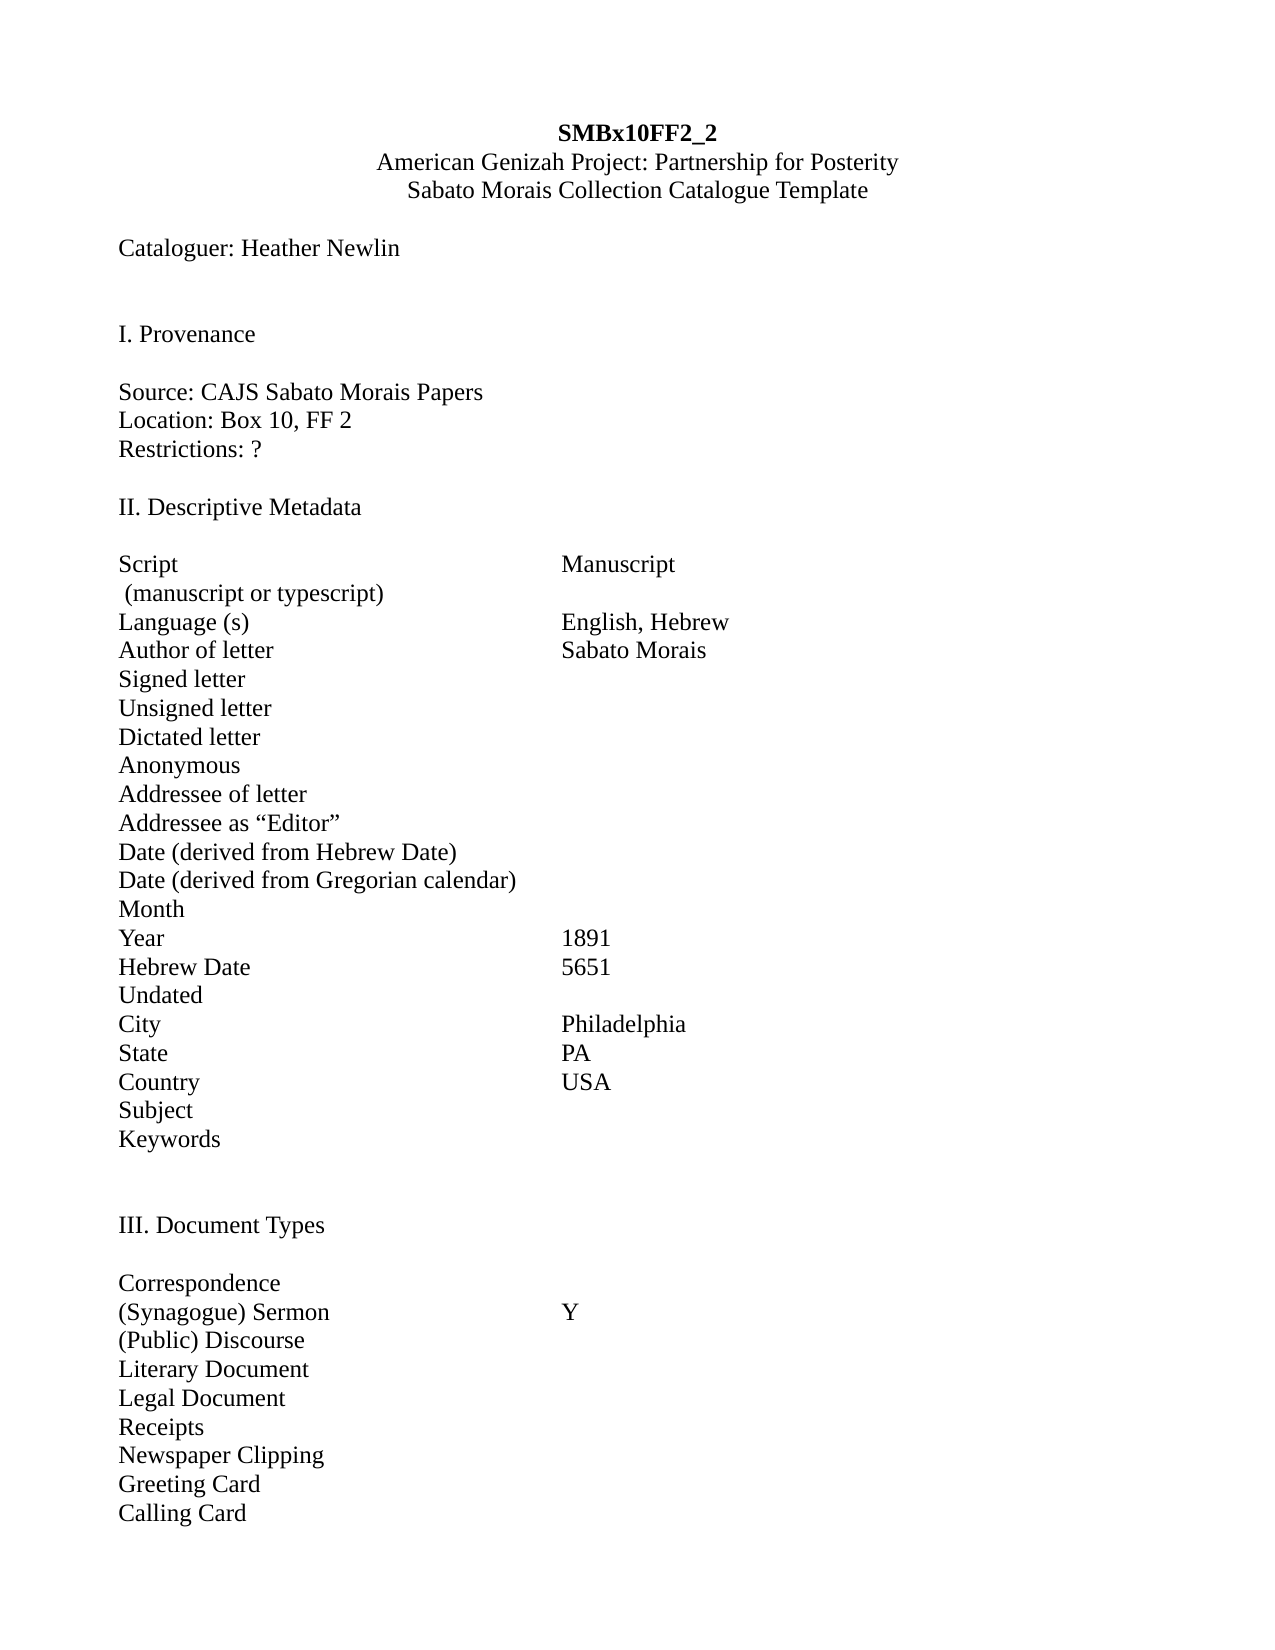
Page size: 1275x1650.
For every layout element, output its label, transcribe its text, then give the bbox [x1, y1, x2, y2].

text Addressee as “Editor” [118, 808, 1157, 837]
text II. Descriptive Metadata [118, 492, 1157, 521]
text Receipts [118, 1412, 1157, 1441]
text Addressee of letter [118, 779, 1157, 808]
text Script Manuscript [118, 549, 1157, 578]
text City Philadelphia [118, 1009, 1157, 1038]
text Hebrew Date 5651 [118, 952, 1157, 981]
text SMBx10FF2_2 [118, 118, 1157, 147]
text Location: Box 10, FF 2 [118, 406, 1157, 434]
text Signed letter [118, 664, 1157, 693]
text (Public) Discourse [118, 1326, 1157, 1354]
text Sabato Morais Collection Catalogue Template [118, 176, 1157, 204]
text Newspaper Clipping [118, 1441, 1157, 1469]
text Literary Document [118, 1354, 1157, 1383]
text Greeting Card [118, 1469, 1157, 1498]
text State PA [118, 1038, 1157, 1067]
text Author of letter Sabato Morais [118, 636, 1157, 664]
text Subject [118, 1096, 1157, 1124]
text Restrictions: ? [118, 434, 1157, 463]
text (manuscript or typescript) [118, 578, 1157, 607]
text Source: CAJS Sabato Morais Papers [118, 377, 1157, 406]
text Language (s) English, Hebrew [118, 607, 1157, 636]
text Keywords [118, 1124, 1157, 1153]
text Date (derived from Hebrew Date) [118, 837, 1157, 866]
text Unsigned letter [118, 693, 1157, 722]
text Month [118, 894, 1157, 923]
text Anonymous [118, 751, 1157, 779]
text Correspondence [118, 1268, 1157, 1297]
text Year 1891 [118, 923, 1157, 952]
text Undated [118, 981, 1157, 1009]
text Dictated letter [118, 722, 1157, 751]
text Country USA [118, 1067, 1157, 1096]
text (Synagogue) Sermon Y [118, 1297, 1157, 1326]
text I. Provenance [118, 319, 1157, 348]
text American Genizah Project: Partnership for Posterity [118, 147, 1157, 176]
text III. Document Types [118, 1211, 1157, 1239]
text Legal Document [118, 1383, 1157, 1412]
text Cataloguer: Heather Newlin [118, 233, 1157, 262]
text Date (derived from Gregorian calendar) [118, 866, 1157, 894]
text Calling Card [118, 1498, 1157, 1527]
